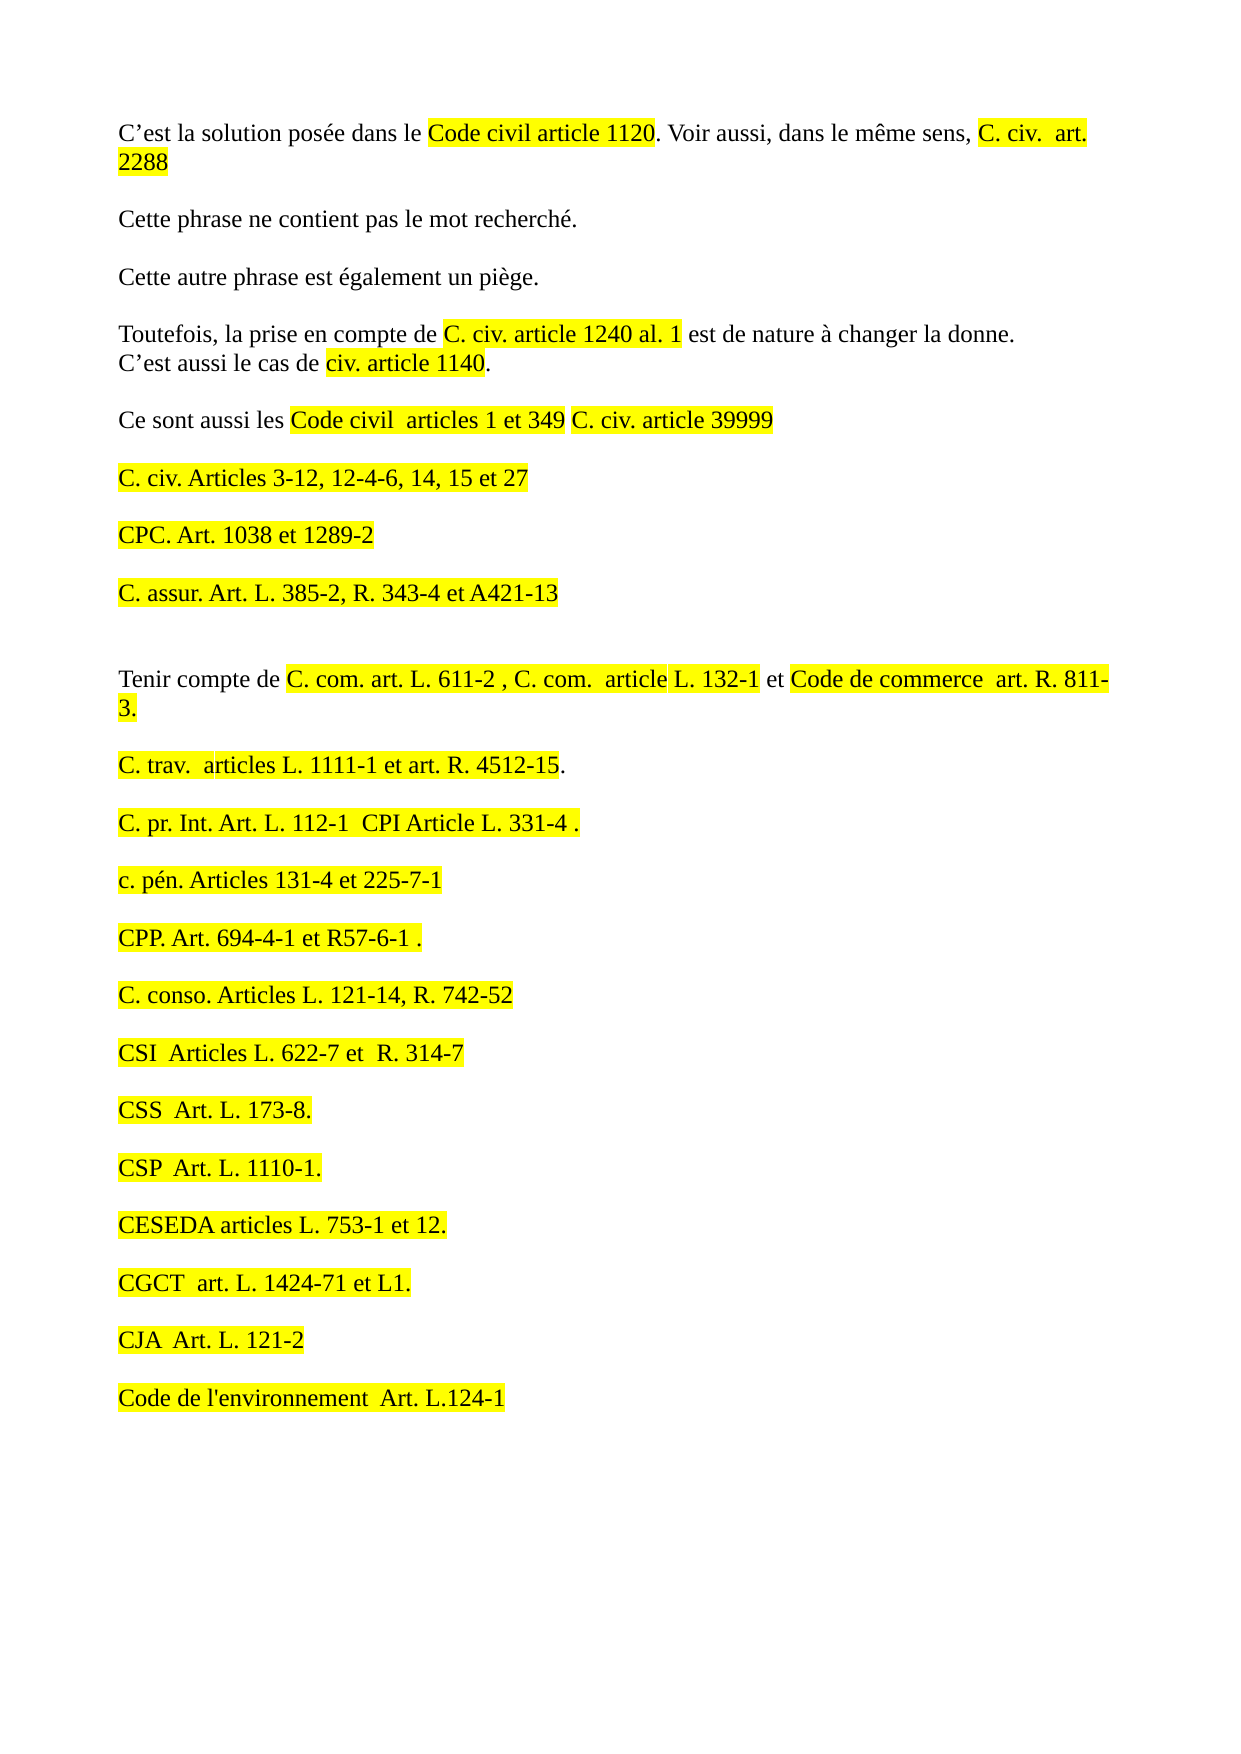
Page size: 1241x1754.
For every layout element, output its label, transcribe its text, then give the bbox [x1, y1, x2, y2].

text C’est aussi le cas de civ. article 1140. [118, 348, 1122, 377]
text Tenir compte de C. com. art. L. 611-2 , C. com. article L. 132-1 et Code de commerce art. R. 811-3. [118, 664, 1122, 722]
text C. assur. Art. L. 385-2, R. 343-4 et A421-13 [118, 578, 1122, 607]
text CSP Art. L. 1110-1. [118, 1153, 1122, 1182]
text Cette phrase ne contient pas le mot recherché. [118, 204, 1122, 233]
text CGCT art. L. 1424-71 et L1. [118, 1268, 1122, 1297]
text CSI Articles L. 622-7 et R. 314-7 [118, 1038, 1122, 1067]
text c. pén. Articles 131-4 et 225-7-1 [118, 866, 1122, 894]
text CJA Art. L. 121-2 [118, 1326, 1122, 1354]
text Ce sont aussi les Code civil articles 1 et 349 C. civ. article 39999 [118, 406, 1122, 434]
text C. pr. Int. Art. L. 112-1 CPI Article L. 331-4 . [118, 808, 1122, 837]
text CESEDA articles L. 753-1 et 12. [118, 1211, 1122, 1239]
text Code de l'environnement Art. L.124-1 [118, 1383, 1122, 1412]
text C. trav. articles L. 1111-1 et art. R. 4512-15. [118, 751, 1122, 779]
text CPC. Art. 1038 et 1289-2 [118, 521, 1122, 549]
text Toutefois, la prise en compte de C. civ. article 1240 al. 1 est de nature à changer la donne. [118, 319, 1122, 348]
text Cette autre phrase est également un piège. [118, 233, 1122, 291]
text CSS Art. L. 173-8. [118, 1096, 1122, 1124]
text C. conso. Articles L. 121-14, R. 742-52 [118, 981, 1122, 1009]
text C’est la solution posée dans le Code civil article 1120. Voir aussi, dans le même sens, C. civ. art. 2288 [118, 118, 1122, 176]
text C. civ. Articles 3-12, 12-4-6, 14, 15 et 27 [118, 463, 1122, 492]
text CPP. Art. 694-4-1 et R57-6-1 . [118, 923, 1122, 952]
